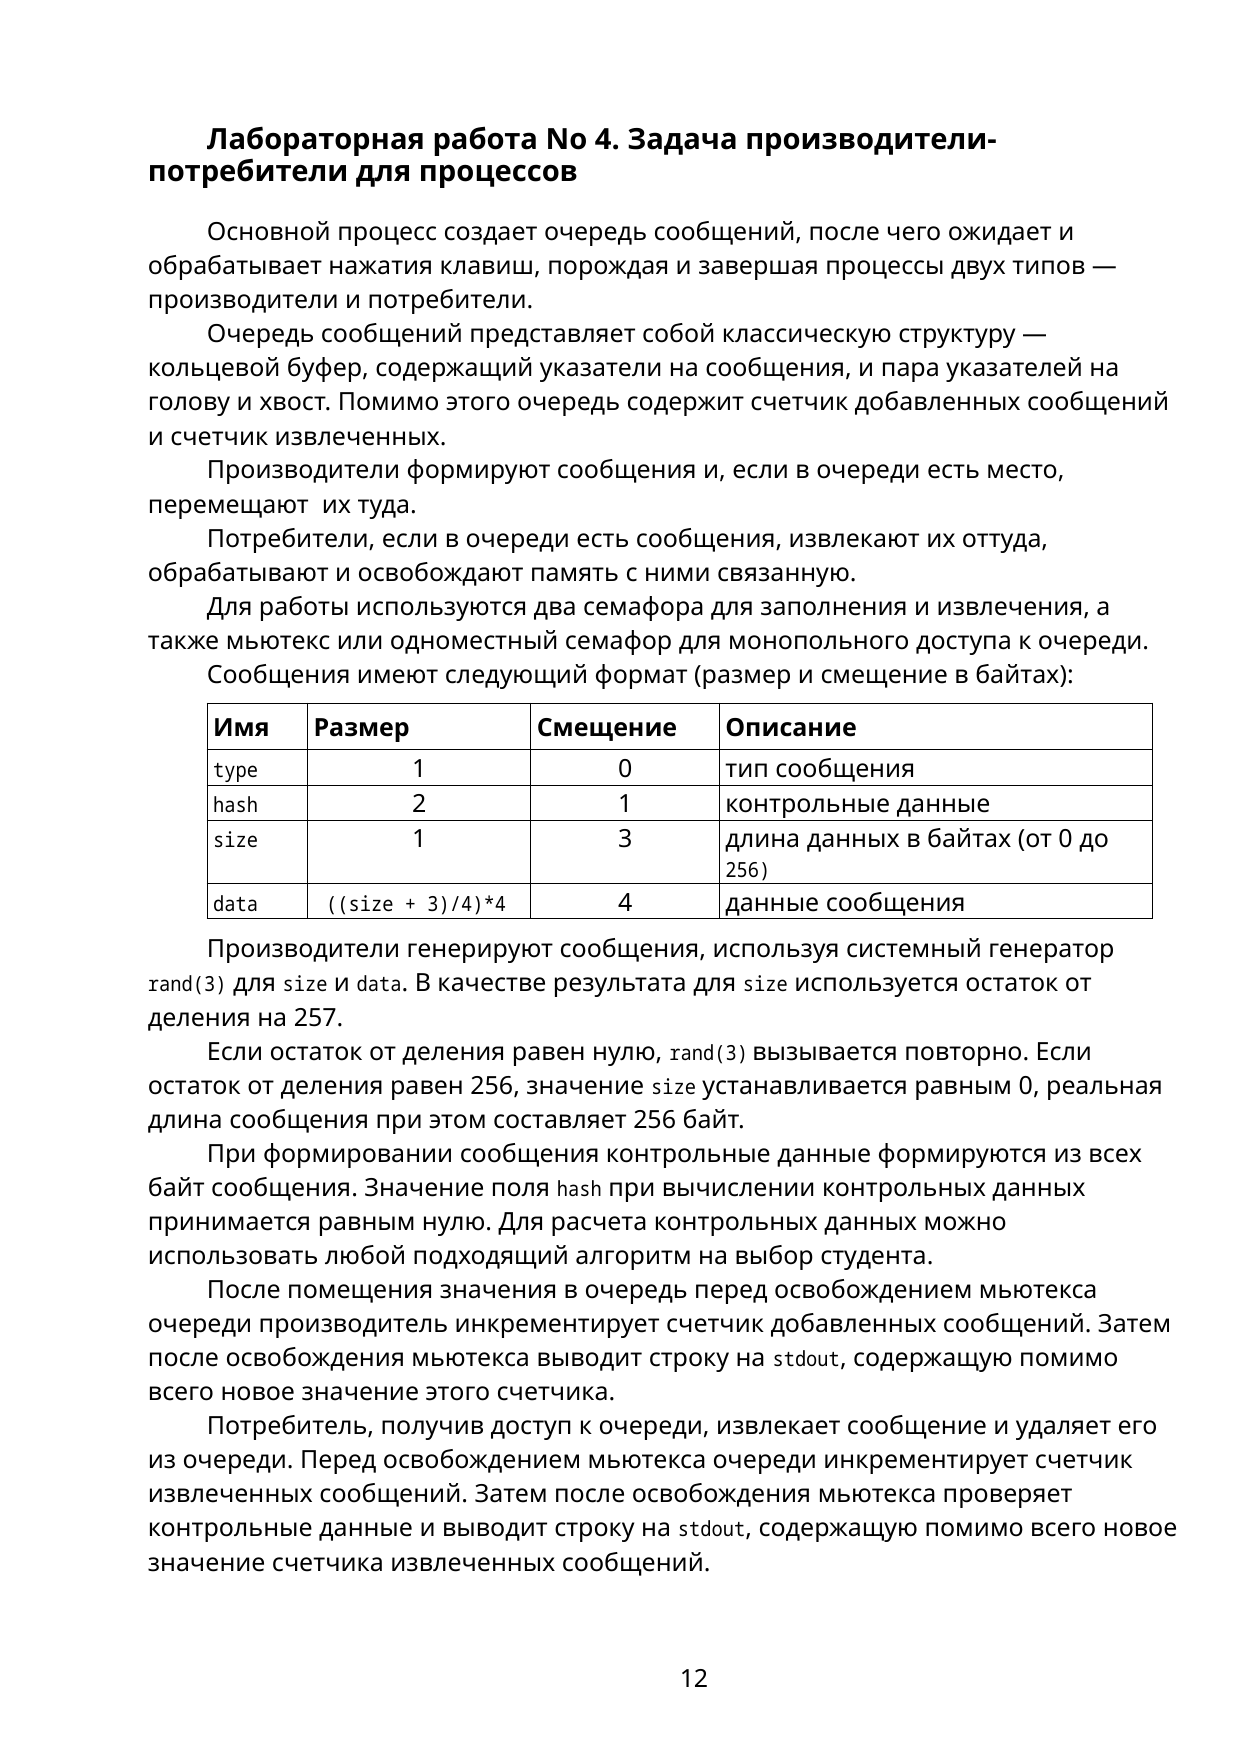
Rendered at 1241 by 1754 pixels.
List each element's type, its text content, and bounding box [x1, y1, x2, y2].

table_cell 3 [531, 821, 719, 883]
table_cell 1 [308, 750, 530, 784]
table_header Смещение [531, 704, 719, 749]
text После помещения значения в очередь перед освобождением мьютекса очереди производитель инкрементирует счетчик добавленных сообщений. Затем после освобождения мьютекса выводит строку на stdout, содержащую помимо всего новое значение этого счетчика. [148, 1272, 1181, 1408]
table_header Имя [208, 704, 307, 749]
text Потребители, если в очереди есть сообщения, извлекают их оттуда, обрабатывают и освобождают память с ними связанную. [148, 520, 1181, 588]
table_cell длина данных в байтах (от 0 до 256) [720, 821, 1152, 883]
text Потребитель, получив доступ к очереди, извлекает сообщение и удаляет его из очереди. Перед освобождением мьютекса очереди инкрементирует счетчик извлеченных сообщений. Затем после освобождения мьютекса проверяет контрольные данные и выводит строку на stdout, содержащую помимо всего новое значение счетчика извлеченных сообщений. [148, 1408, 1181, 1578]
text Основной процесс создает очередь сообщений, после чего ожидает и обрабатывает нажатия клавиш, порождая и завершая процессы двух типов —производители и потребители. [148, 214, 1181, 316]
table_cell 4 [531, 884, 719, 918]
table_cell 2 [308, 786, 530, 819]
table_cell данные сообщения [720, 884, 1152, 918]
text Производители генерируют сообщения, используя системный генератор rand(3) для size и data. В качестве результата для size используется остаток от деления на 257. [148, 931, 1181, 1033]
text Для работы используются два семафора для заполнения и извлечения, а также мьютекс или одноместный семафор для монопольного доступа к очереди. [148, 588, 1181, 657]
table_cell ((size + 3)/4)*4 [308, 884, 530, 918]
table_cell контрольные данные [720, 786, 1152, 819]
table_cell 1 [308, 821, 530, 883]
table_cell 1 [531, 786, 719, 819]
text Если остаток от деления равен нулю, rand(3) вызывается повторно. Если остаток от деления равен 256, значение size устанавливается равным 0, реальная длина сообщения при этом составляет 256 байт. [148, 1033, 1181, 1135]
table_cell 0 [531, 750, 719, 784]
table_header Описание [720, 704, 1152, 749]
table_cell hash [208, 786, 307, 819]
table_header Размер [308, 704, 530, 749]
text Очередь сообщений представляет собой классическую структуру — кольцевой буфер, содержащий указатели на сообщения, и пара указателей на голову и хвост. Помимо этого очередь содержит счетчик добавленных сообщений и счетчик извлеченных. [148, 316, 1181, 452]
table_cell type [208, 750, 307, 784]
text При формировании сообщения контрольные данные формируются из всех байт сообщения. Значение поля hash при вычислении контрольных данных принимается равным нулю. Для расчета контрольных данных можно использовать любой подходящий алгоритм на выбор студента. [148, 1135, 1181, 1272]
table_cell тип сообщения [720, 750, 1152, 784]
table_cell data [208, 884, 307, 918]
text Производители формируют сообщения и, если в очереди есть место, перемещают их туда. [148, 452, 1181, 520]
text Сообщения имеют следующий формат (размер и смещение в байтах): [148, 657, 1181, 691]
subtitle Лабораторная работа No 4. Задача производители-потребители для процессов [148, 118, 1181, 189]
table_cell size [208, 821, 307, 883]
